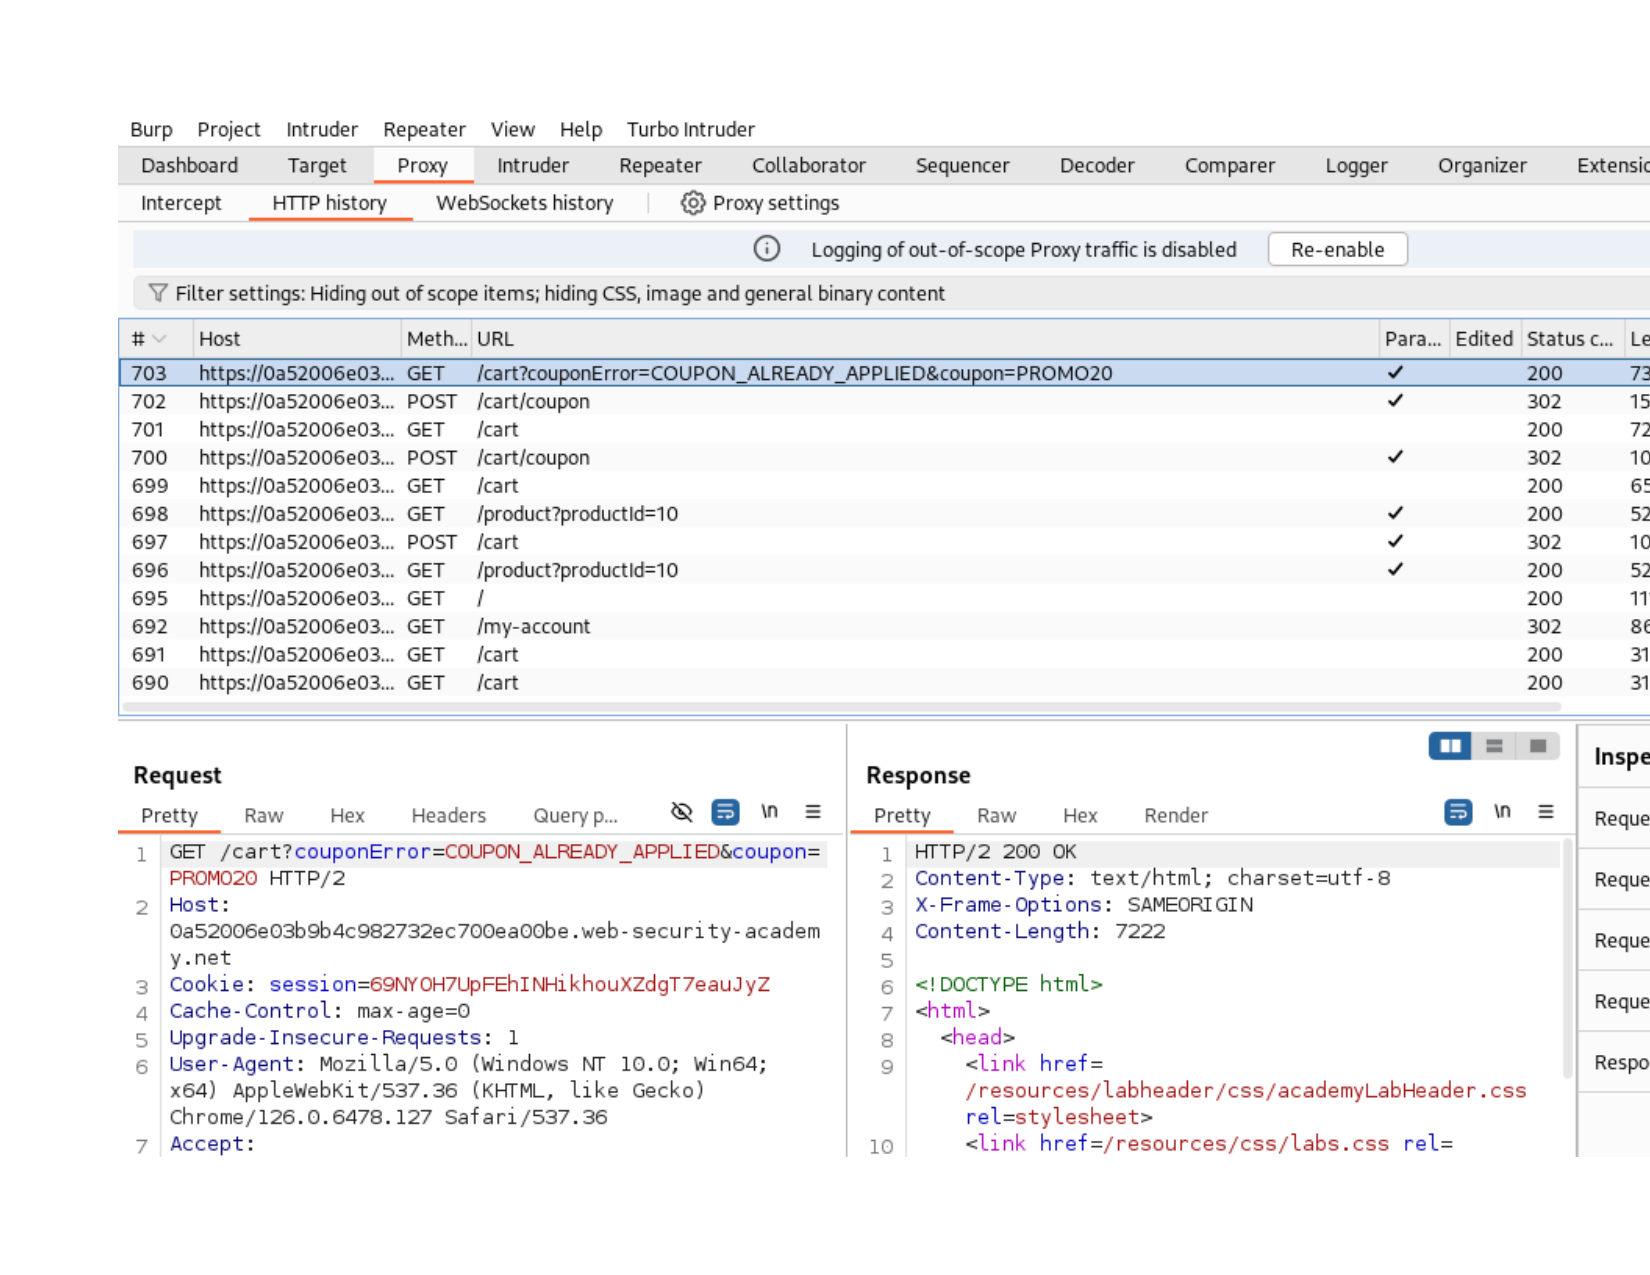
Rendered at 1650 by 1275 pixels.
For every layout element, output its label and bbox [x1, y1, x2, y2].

picture [118, 118, 1650, 1157]
